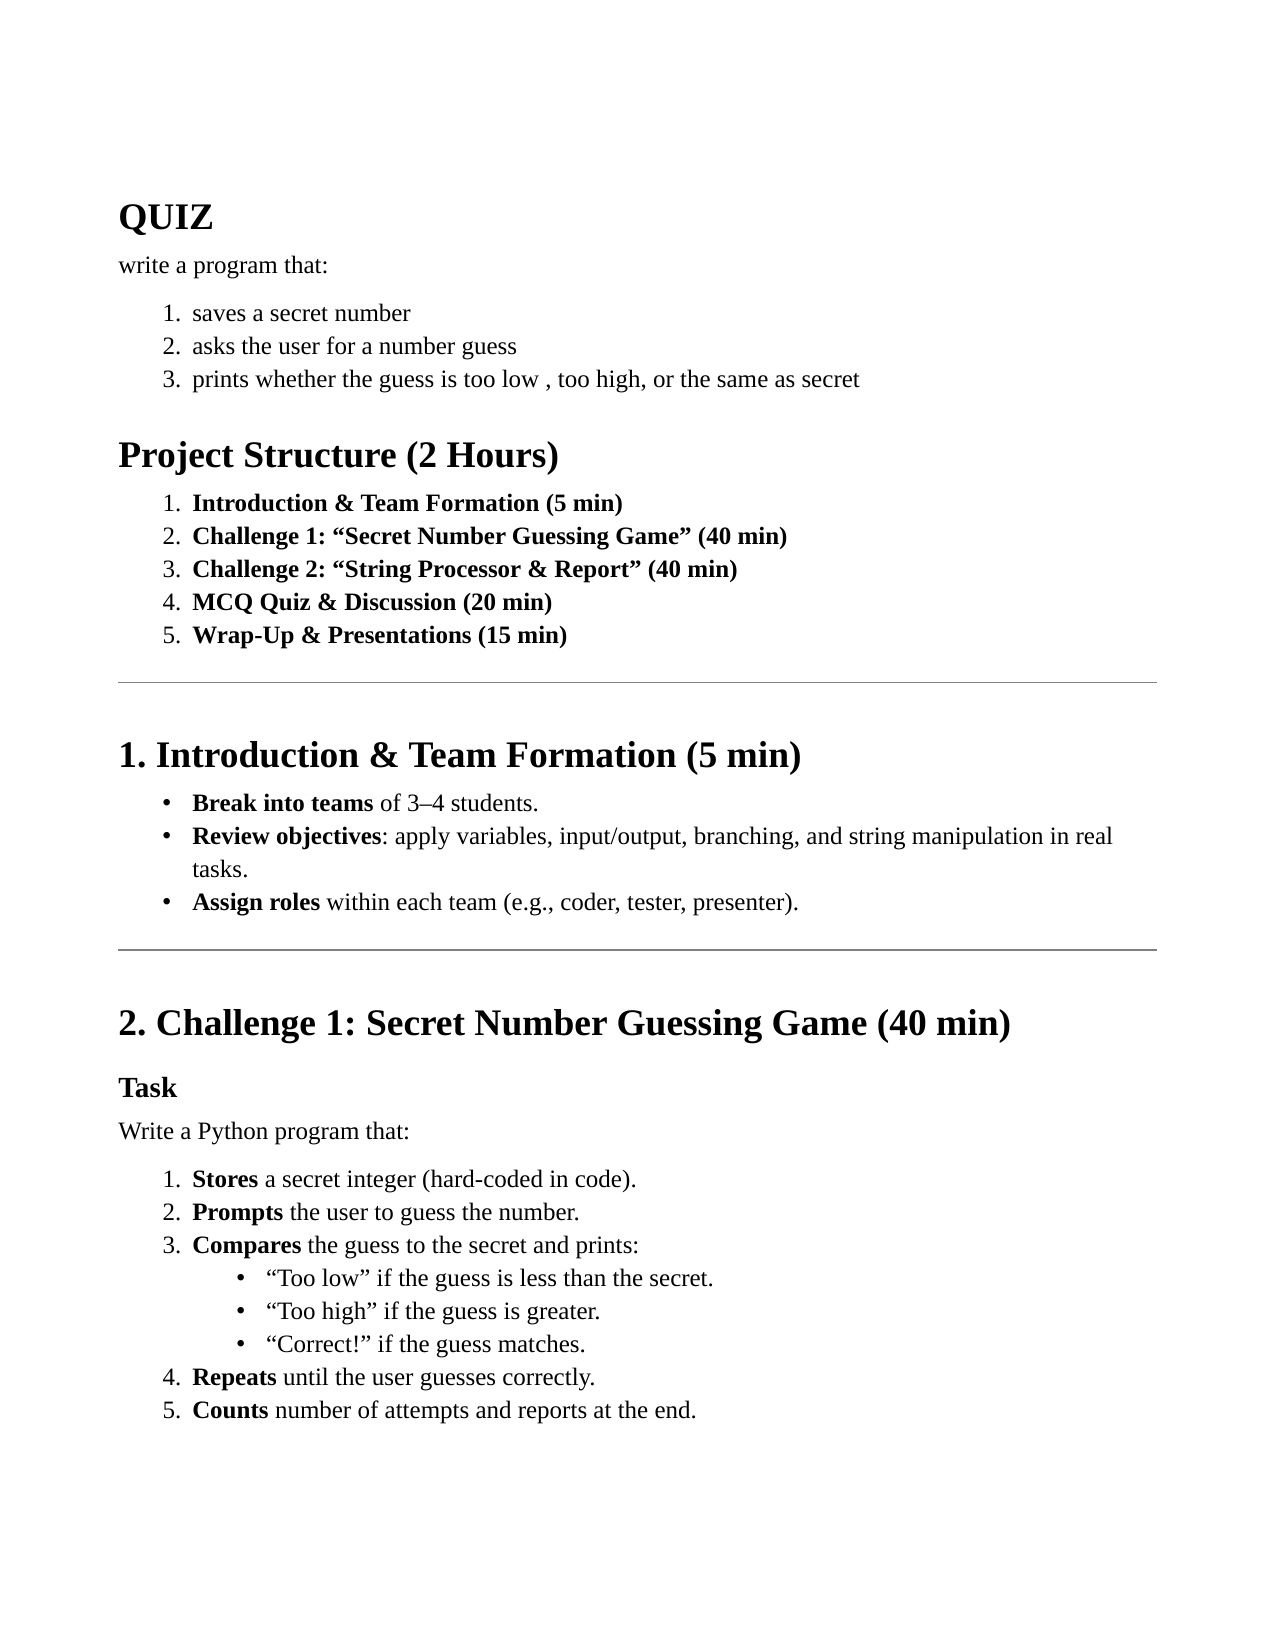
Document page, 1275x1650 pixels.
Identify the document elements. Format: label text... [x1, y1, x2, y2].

list prints whether the guess is too low , too high, or the same as secret [162, 364, 1157, 393]
subtitle Project Structure (2 Hours) [118, 432, 1157, 475]
list Wrap-Up & Presentations (15 min) [162, 620, 1157, 649]
list Challenge 2: “String Processor & Report” (40 min) [162, 554, 1157, 583]
text Write a Python program that: [118, 1116, 1157, 1145]
list “Correct!” if the guess matches. [236, 1329, 1157, 1358]
list Counts number of attempts and reports at the end. [162, 1395, 1157, 1424]
list Challenge 1: “Secret Number Guessing Game” (40 min) [162, 521, 1157, 550]
list asks the user for a number guess [162, 331, 1157, 359]
subtitle QUIZ [118, 194, 1157, 238]
list Review objectives: apply variables, input/output, branching, and string manipulation in real tasks. [162, 821, 1157, 883]
list Assign roles within each team (e.g., coder, tester, presenter). [162, 887, 1157, 916]
subtitle Task [118, 1070, 1157, 1104]
list Stores a secret integer (hard-coded in code). [162, 1164, 1157, 1193]
text write a program that: [118, 250, 1157, 279]
list saves a secret number [162, 298, 1157, 327]
subtitle 1. Introduction & Team Formation (5 min) [118, 733, 1157, 776]
list “Too high” if the guess is greater. [236, 1296, 1157, 1325]
subtitle 2. Challenge 1: Secret Number Guessing Game (40 min) [118, 1000, 1157, 1043]
list Break into teams of 3–4 students. [162, 788, 1157, 817]
list Introduction & Team Formation (5 min) [162, 488, 1157, 517]
list MCQ Quiz & Discussion (20 min) [162, 587, 1157, 616]
list “Too low” if the guess is less than the secret. [236, 1263, 1157, 1292]
list Compares the guess to the secret and prints: [162, 1230, 1157, 1259]
list Repeats until the user guesses correctly. [162, 1362, 1157, 1391]
list Prompts the user to guess the number. [162, 1197, 1157, 1226]
